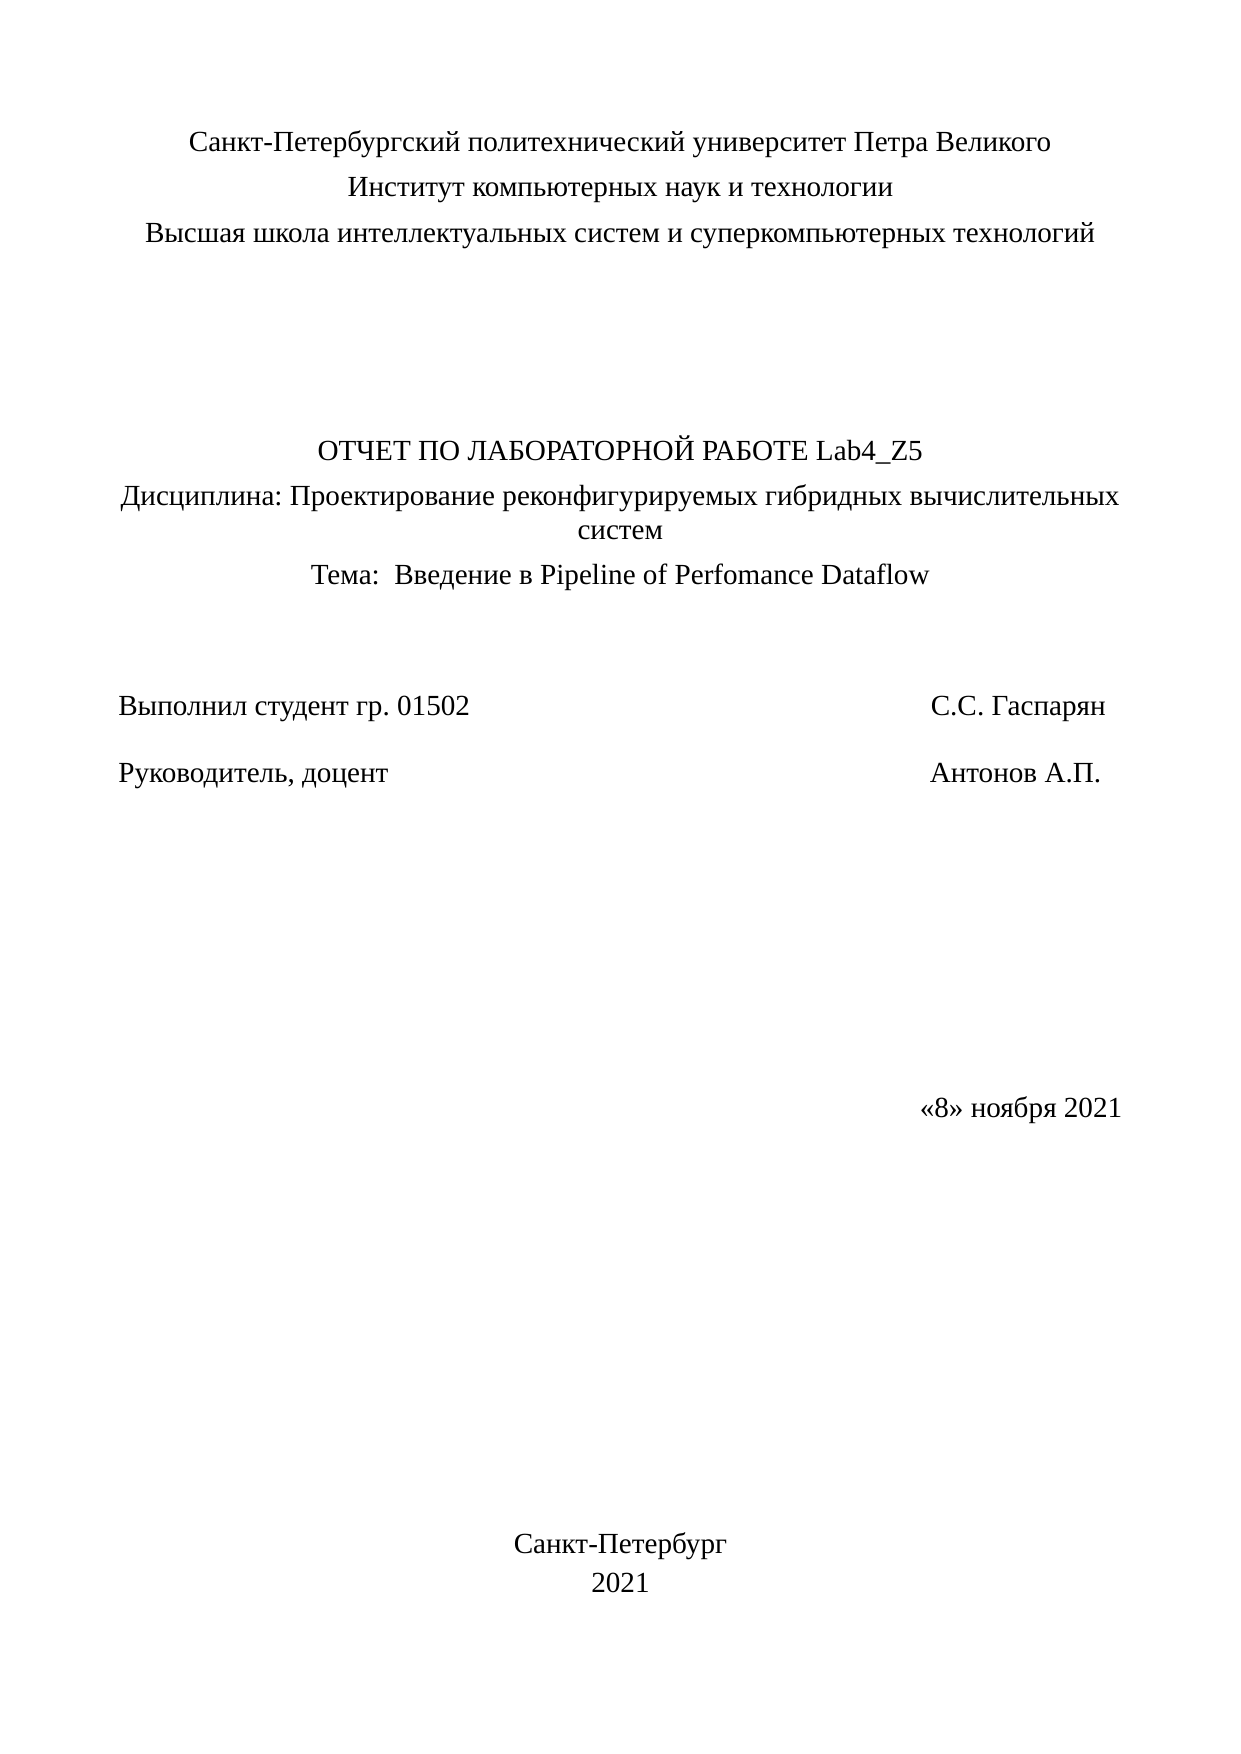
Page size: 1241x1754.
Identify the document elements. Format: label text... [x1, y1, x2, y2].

text Дисциплина: Проектирование реконфигурируемых гибридных вычислительных систем [118, 478, 1122, 545]
text Высшая школа интеллектуальных систем и суперкомпьютерных технологий [118, 215, 1122, 248]
text 2021 [118, 1565, 1122, 1598]
text ОТЧЕТ ПО ЛАБОРАТОРНОЙ РАБОТЕ Lab4_Z5 [118, 433, 1122, 466]
text Институт компьютерных наук и технологии [118, 169, 1122, 203]
text Санкт-Петербургский политехнический университет Петра Великого [118, 124, 1122, 158]
text Выполнил студент гр. 01502 С.С. Гаспарян [118, 688, 1122, 721]
text Руководитель, доцент Антонов А.П. [118, 755, 1122, 788]
text Санкт-Петербург [118, 1526, 1122, 1560]
text Тема: Введение в Pipeline of Perfomance Dataflow [118, 557, 1122, 591]
text «8» ноября 2021 [118, 1090, 1122, 1124]
